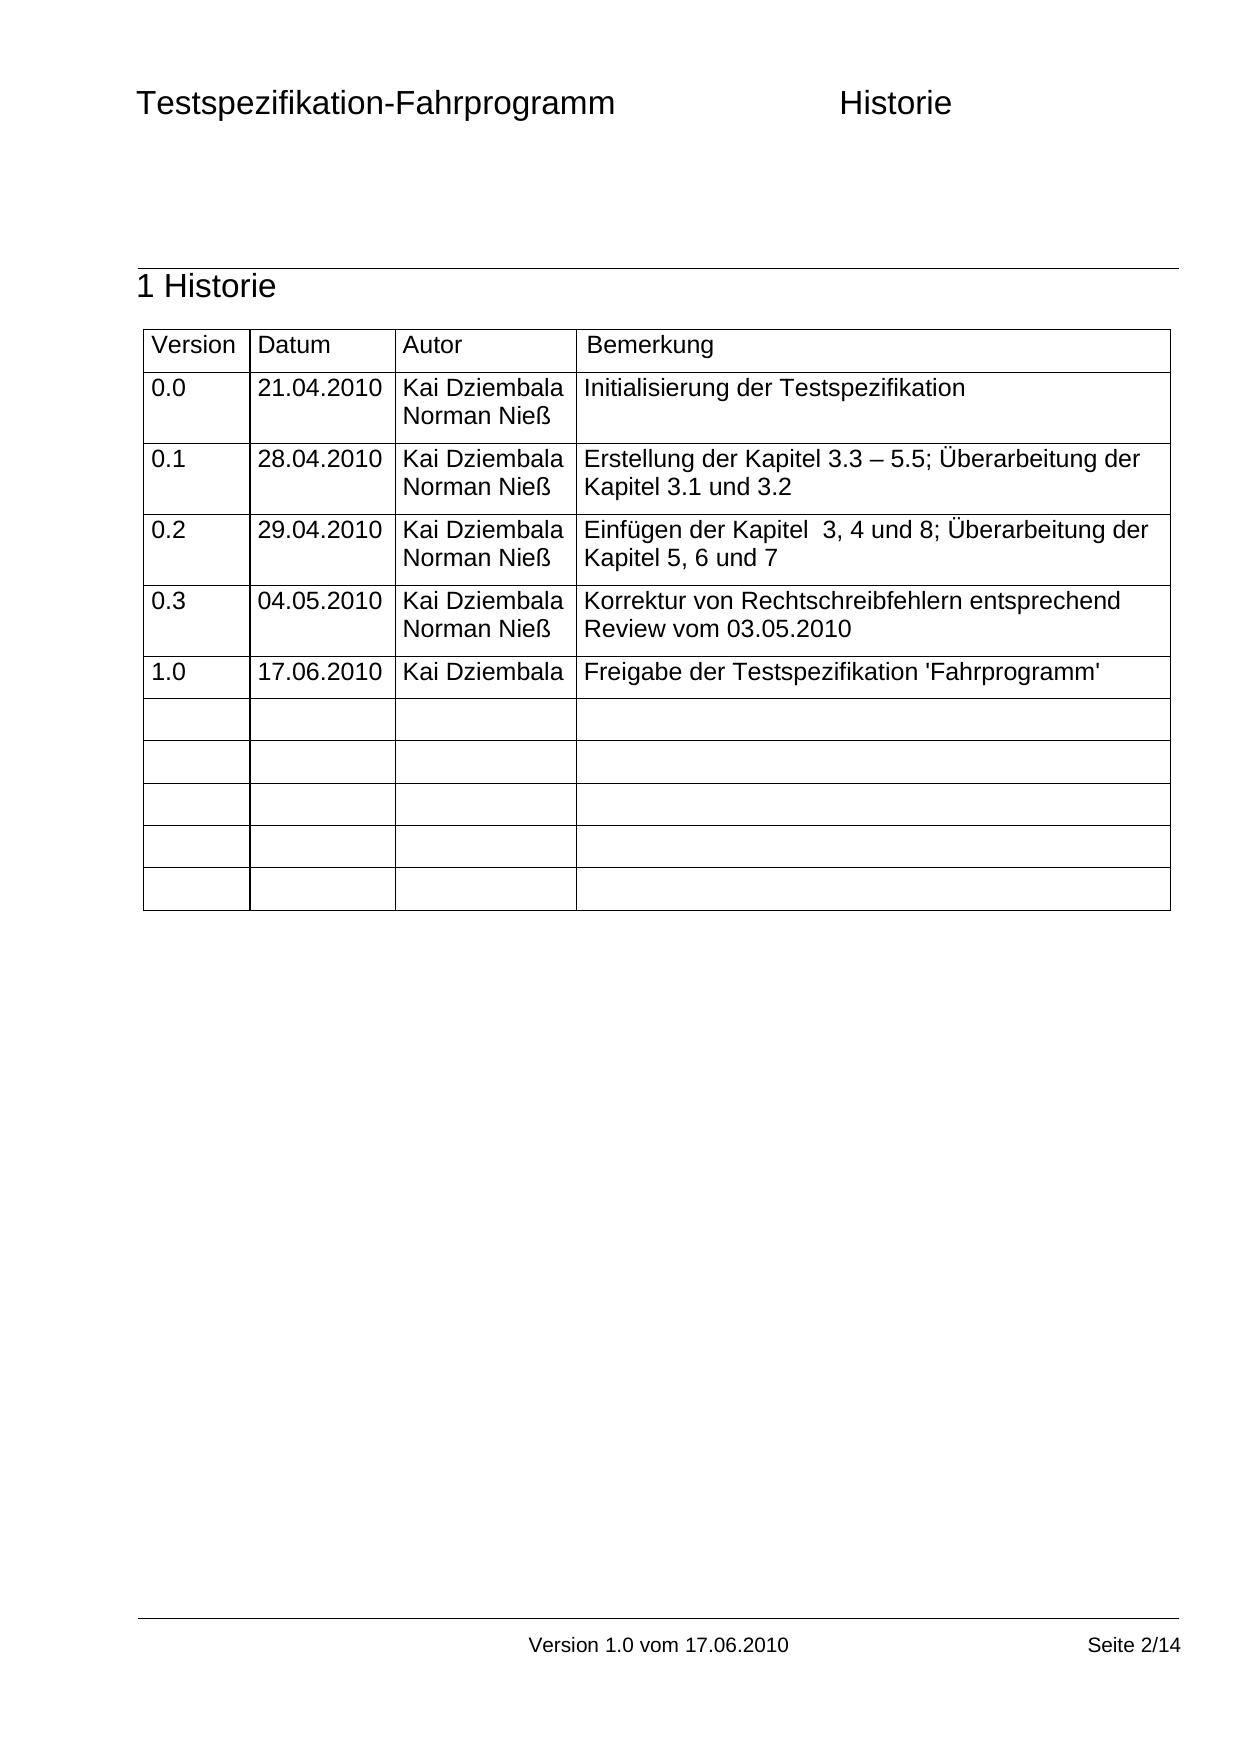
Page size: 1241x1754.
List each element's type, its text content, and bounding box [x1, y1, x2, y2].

table_cell [577, 784, 1170, 825]
table_cell [396, 784, 576, 825]
table_cell 28.04.2010 [251, 444, 395, 514]
subtitle Historie [136, 289, 1181, 304]
table_cell [144, 741, 249, 783]
table_cell [251, 868, 395, 909]
table_cell 0.2 [144, 515, 249, 585]
table_cell [144, 699, 249, 740]
table_header Version [144, 330, 249, 372]
table_cell Kai Dziembala Norman Nieß [396, 515, 576, 585]
table_cell Einfügen der Kapitel 3, 4 und 8; Überarbeitung der Kapitel 5, 6 und 7 [577, 515, 1170, 585]
table_cell [144, 868, 249, 909]
table_cell [251, 784, 395, 825]
table_cell Kai Dziembala Norman Nieß [396, 373, 576, 443]
table_cell 0.0 [144, 373, 249, 443]
table_cell [144, 826, 249, 867]
table_cell 1.0 [144, 657, 249, 698]
table_header Datum [251, 330, 395, 372]
table_cell 0.1 [144, 444, 249, 514]
table_cell Korrektur von Rechtschreibfehlern entsprechend Review vom 03.05.2010 [577, 586, 1170, 656]
table_cell [396, 699, 576, 740]
table_cell Freigabe der Testspezifikation 'Fahrprogramm' [577, 657, 1170, 698]
table_cell 04.05.2010 [251, 586, 395, 656]
table_cell Kai Dziembala Norman Nieß [396, 586, 576, 656]
table_cell [396, 868, 576, 909]
table_cell [251, 699, 395, 740]
table_cell [396, 741, 576, 783]
table_cell 29.04.2010 [251, 515, 395, 585]
table_cell 17.06.2010 [251, 657, 395, 698]
table_header Autor [396, 330, 576, 372]
table_cell 21.04.2010 [251, 373, 395, 443]
table_header Bemerkung [577, 330, 1170, 372]
table_cell [577, 741, 1170, 783]
table_cell [577, 868, 1170, 909]
table_cell [396, 826, 576, 867]
table_cell [251, 826, 395, 867]
table_cell [577, 826, 1170, 867]
table_cell Erstellung der Kapitel 3.3 – 5.5; Überarbeitung der Kapitel 3.1 und 3.2 [577, 444, 1170, 514]
table_cell [251, 741, 395, 783]
table_cell Kai Dziembala [396, 657, 576, 698]
table_cell [577, 699, 1170, 740]
table_cell Kai Dziembala Norman Nieß [396, 444, 576, 514]
table_cell Initialisierung der Testspezifikation [577, 373, 1170, 443]
table_cell 0.3 [144, 586, 249, 656]
table_cell [144, 784, 249, 825]
